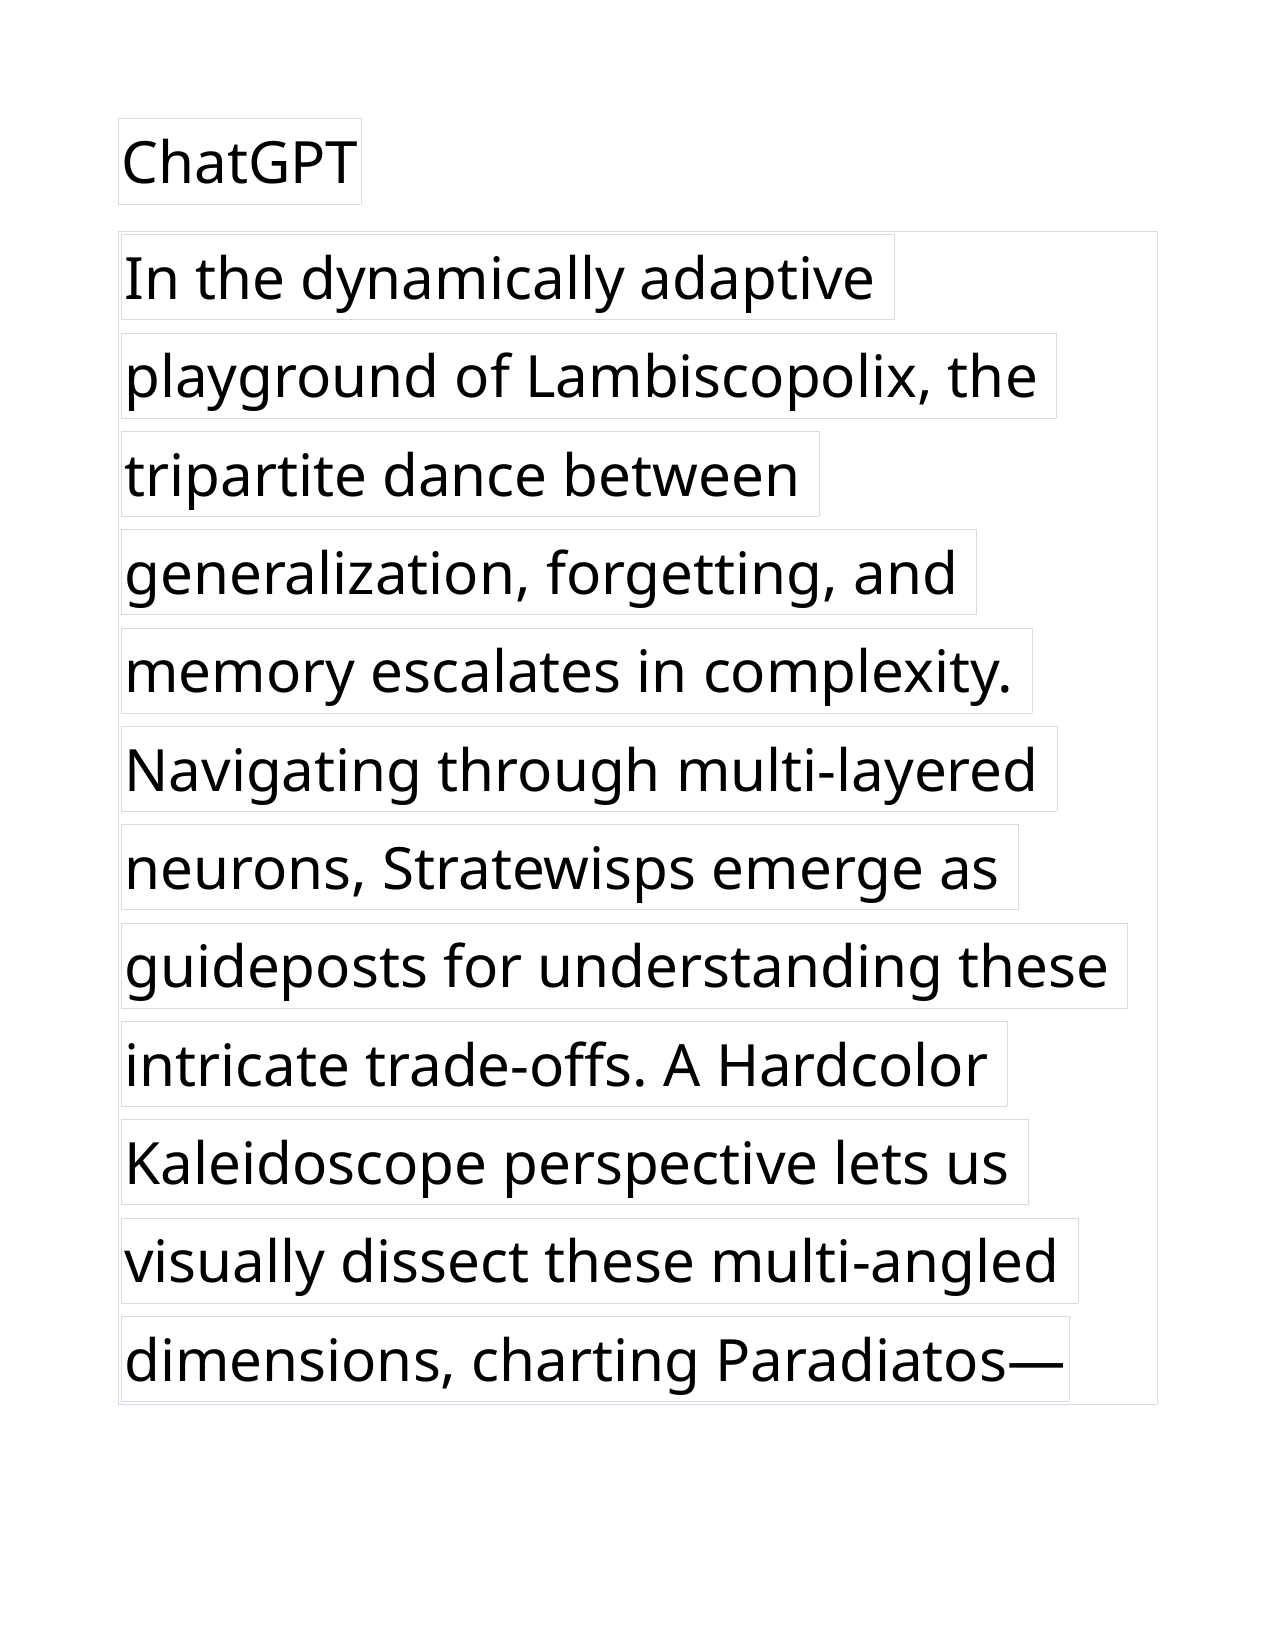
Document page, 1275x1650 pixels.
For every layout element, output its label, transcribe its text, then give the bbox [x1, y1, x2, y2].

text ChatGPT [119, 119, 361, 204]
text [362, 118, 1157, 204]
text In the dynamically adaptive playground of Lambiscopolix, the tripartite dance between generalization, forgetting, and memory escalates in complexity. Navigating through multi-layered neurons, Stratewisps emerge as guideposts for understanding these intricate trade-offs. A Hardcolor Kaleidoscope perspective lets us visually dissect these multi-angled dimensions, charting Paradiatos— [119, 232, 1157, 1404]
